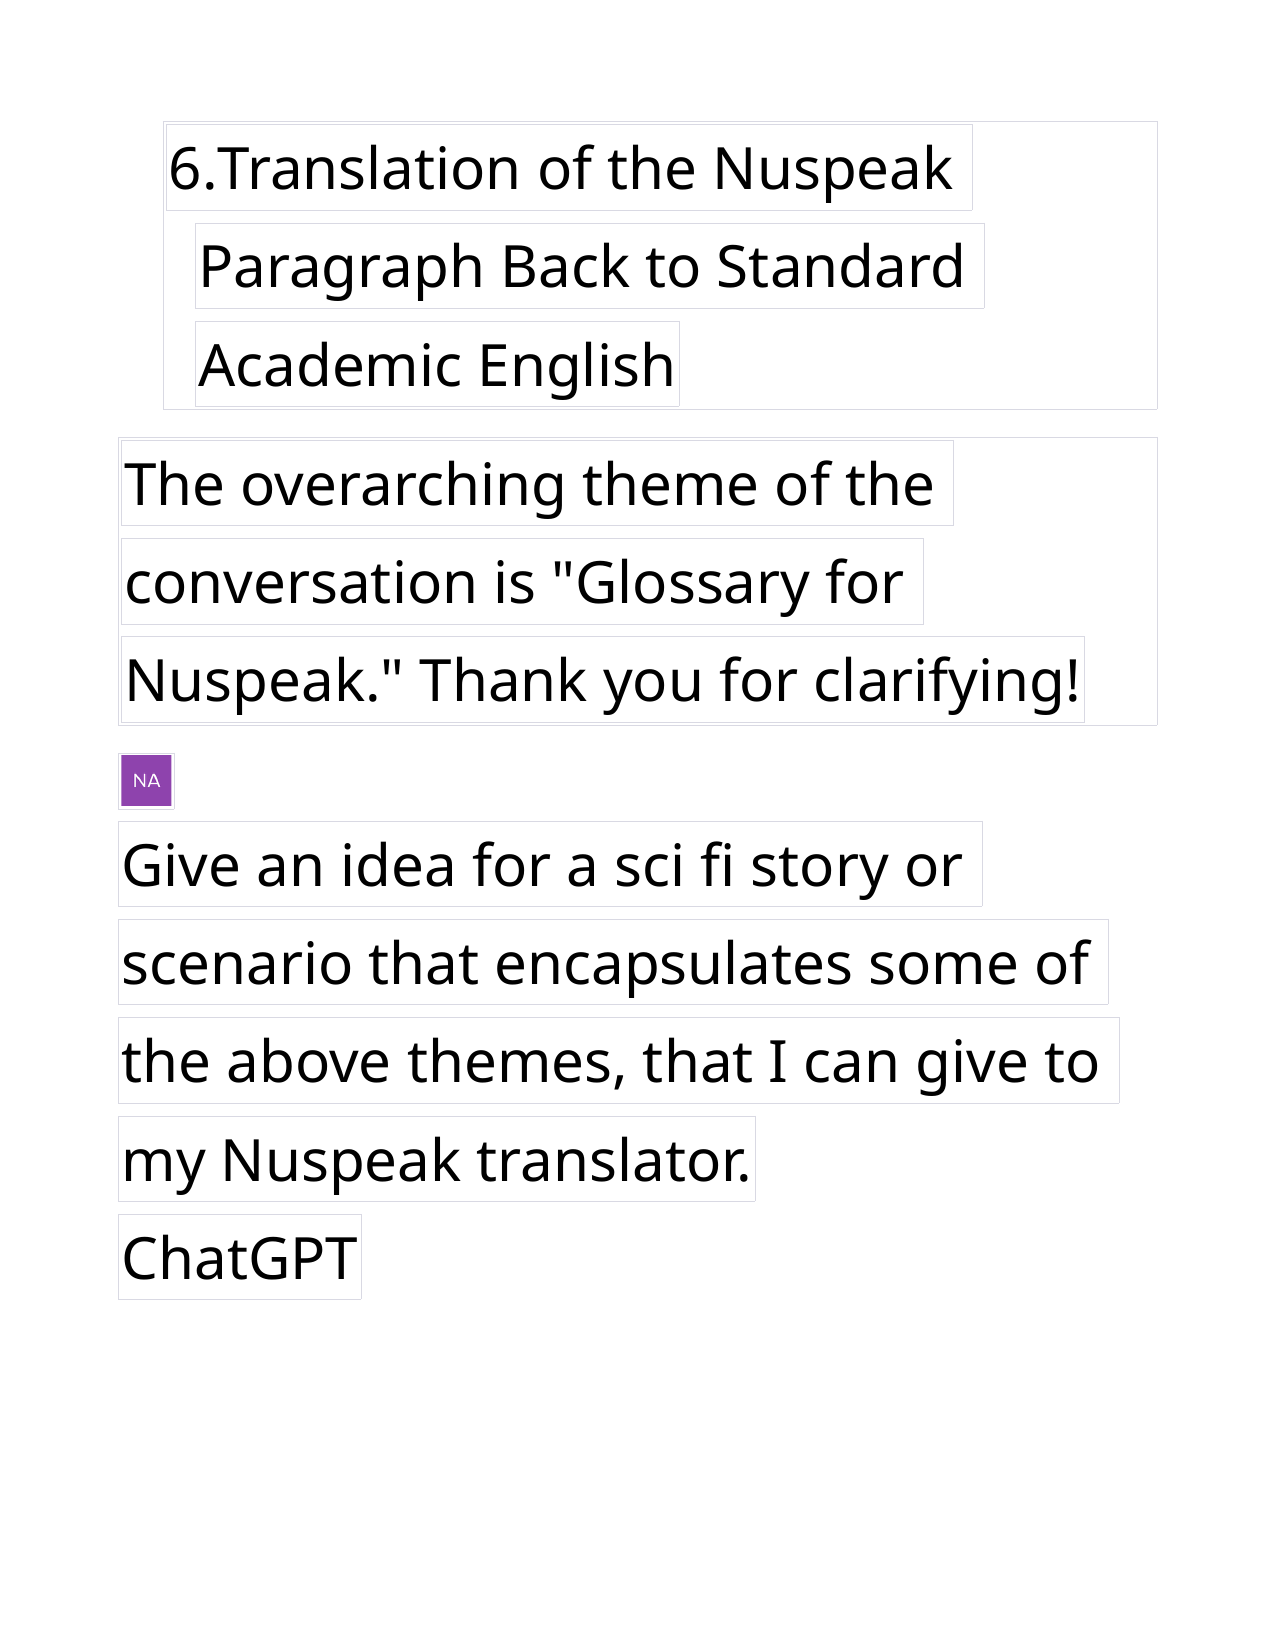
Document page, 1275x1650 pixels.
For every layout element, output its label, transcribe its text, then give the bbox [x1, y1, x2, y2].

text The overarching theme of the conversation is "Glossary for Nuspeak." Thank you for clarifying! [119, 438, 1157, 725]
text ChatGPT [119, 1215, 361, 1299]
list Translation of the Nuspeak Paragraph Back to Standard Academic English [164, 122, 1157, 409]
text [362, 1214, 1157, 1299]
text Give an idea for a sci fi story or scenario that encapsulates some of the above themes, that I can give to my Nuspeak translator. [118, 821, 1157, 1201]
picture [121, 755, 172, 806]
